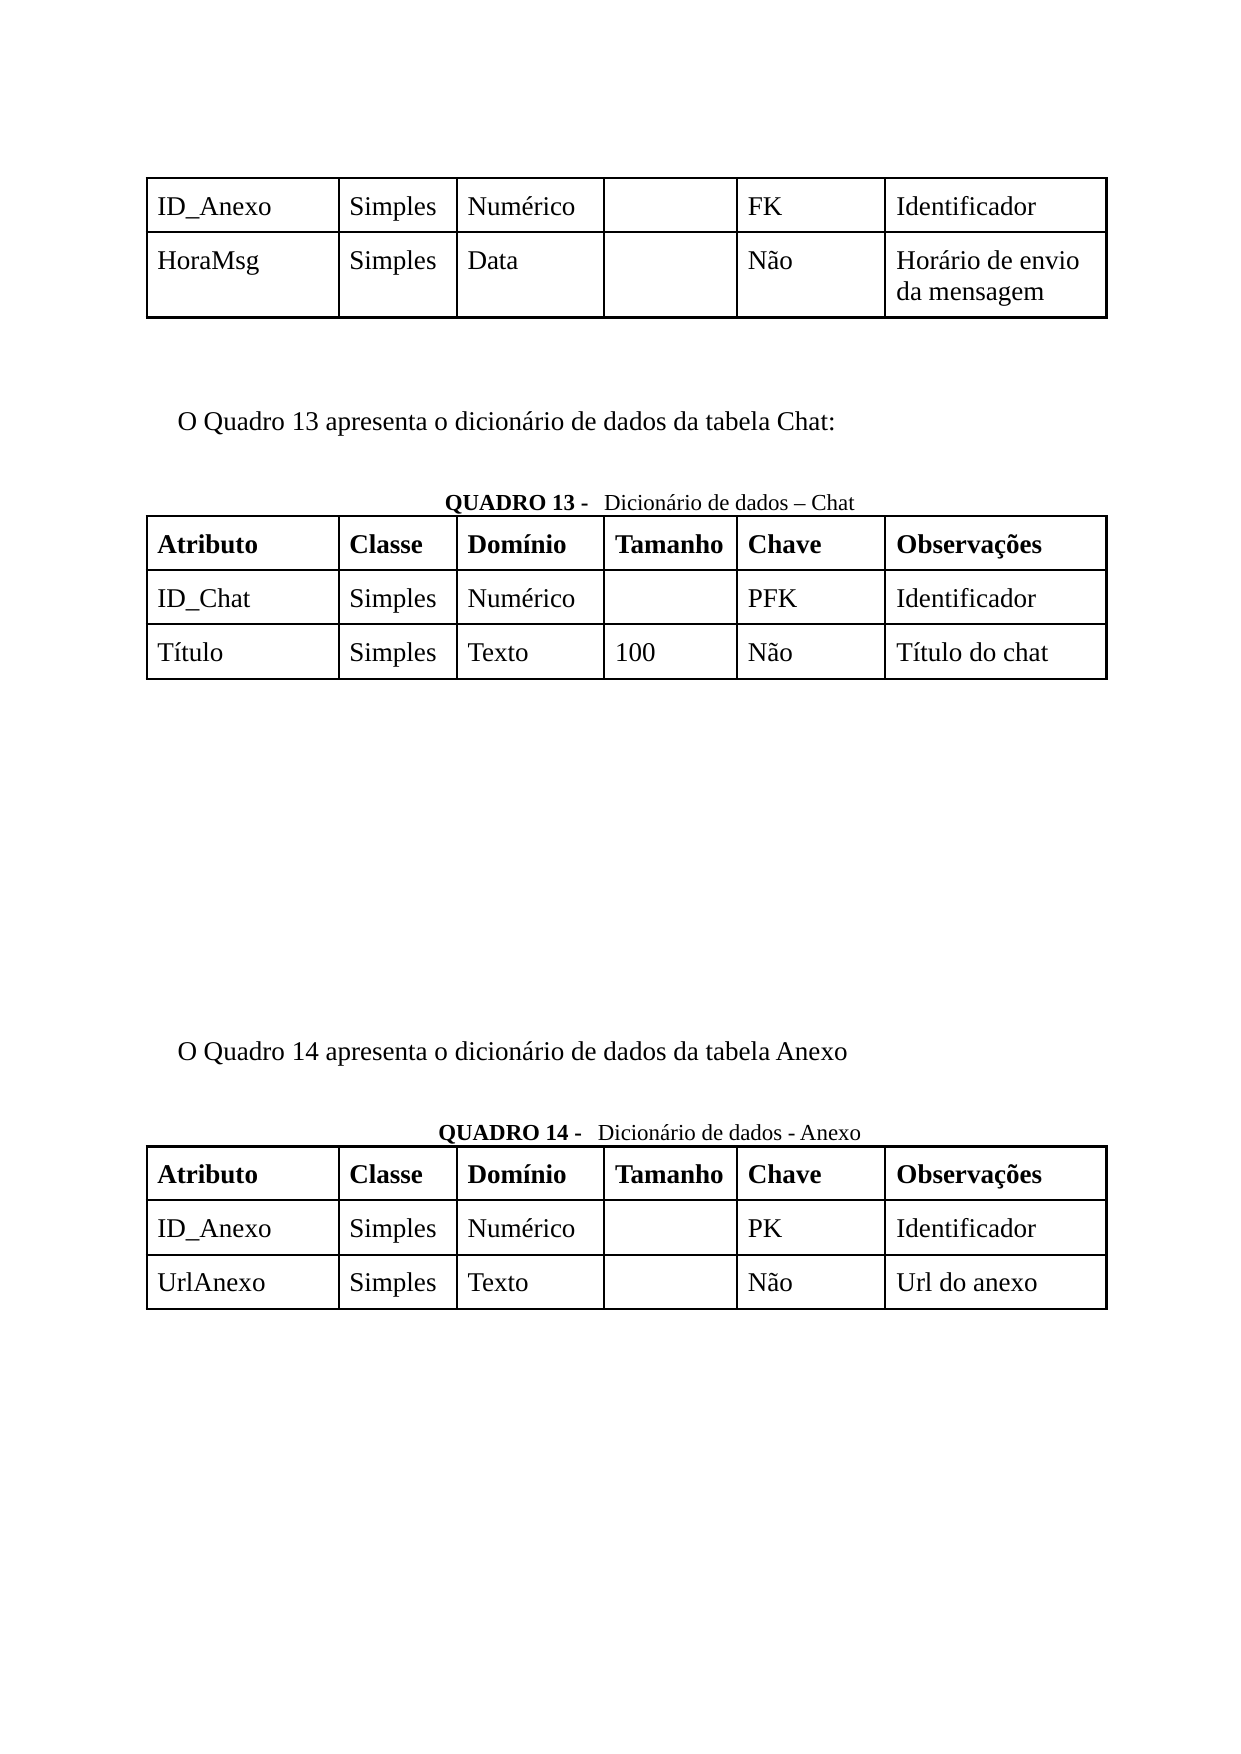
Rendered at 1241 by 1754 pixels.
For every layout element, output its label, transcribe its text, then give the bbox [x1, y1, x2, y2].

table_header Chave [738, 517, 884, 569]
table_header Tamanho [605, 517, 736, 569]
list Dicionário de dados – Chat [177, 489, 1122, 515]
table_cell Numérico [458, 1201, 603, 1253]
table_cell Identificador [886, 1201, 1105, 1253]
text O Quadro 14 apresenta o dicionário de dados da tabela Anexo [177, 1035, 1122, 1066]
table_header Classe [340, 1148, 456, 1199]
table_cell [605, 1256, 736, 1307]
table_header Domínio [458, 517, 603, 569]
table_cell [605, 1201, 736, 1253]
table_cell PK [738, 1201, 884, 1253]
table_cell Horário de envio da mensagem [886, 233, 1105, 316]
table_cell 100 [605, 625, 736, 677]
table_cell Simples [340, 179, 456, 231]
table_cell Simples [340, 571, 456, 623]
table_cell Texto [458, 1256, 603, 1307]
table_cell Simples [340, 625, 456, 677]
table_cell ID_Anexo [148, 1201, 338, 1253]
table_cell HoraMsg [148, 233, 338, 316]
table_cell Não [738, 1256, 884, 1307]
table_cell Numérico [458, 179, 603, 231]
table_header Classe [340, 517, 456, 569]
table_cell ID_Anexo [148, 179, 338, 231]
table_cell [605, 571, 736, 623]
table_cell PFK [738, 571, 884, 623]
table_cell FK [738, 179, 884, 231]
table_header Domínio [458, 1148, 603, 1199]
list Dicionário de dados - Anexo [177, 1119, 1122, 1145]
table_cell Título [148, 625, 338, 677]
table_cell Identificador [886, 571, 1105, 623]
table_cell Título do chat [886, 625, 1105, 677]
table_cell Url do anexo [886, 1256, 1105, 1307]
table_cell Não [738, 233, 884, 316]
table_cell Simples [340, 233, 456, 316]
table_header Observações [886, 517, 1105, 569]
table_cell Identificador [886, 179, 1105, 231]
table_header Observações [886, 1148, 1105, 1199]
table_header Chave [738, 1148, 884, 1199]
table_cell [605, 233, 736, 316]
table_cell Simples [340, 1256, 456, 1307]
table_header Atributo [148, 1148, 338, 1199]
table_cell Data [458, 233, 603, 316]
table_header Tamanho [605, 1148, 736, 1199]
table_cell ID_Chat [148, 571, 338, 623]
table_cell Simples [340, 1201, 456, 1253]
table_header Atributo [148, 517, 338, 569]
table_cell Texto [458, 625, 603, 677]
table_cell [605, 179, 736, 231]
table_cell Não [738, 625, 884, 677]
text O Quadro 13 apresenta o dicionário de dados da tabela Chat: [177, 405, 1122, 436]
table_cell UrlAnexo [148, 1256, 338, 1307]
table_cell Numérico [458, 571, 603, 623]
